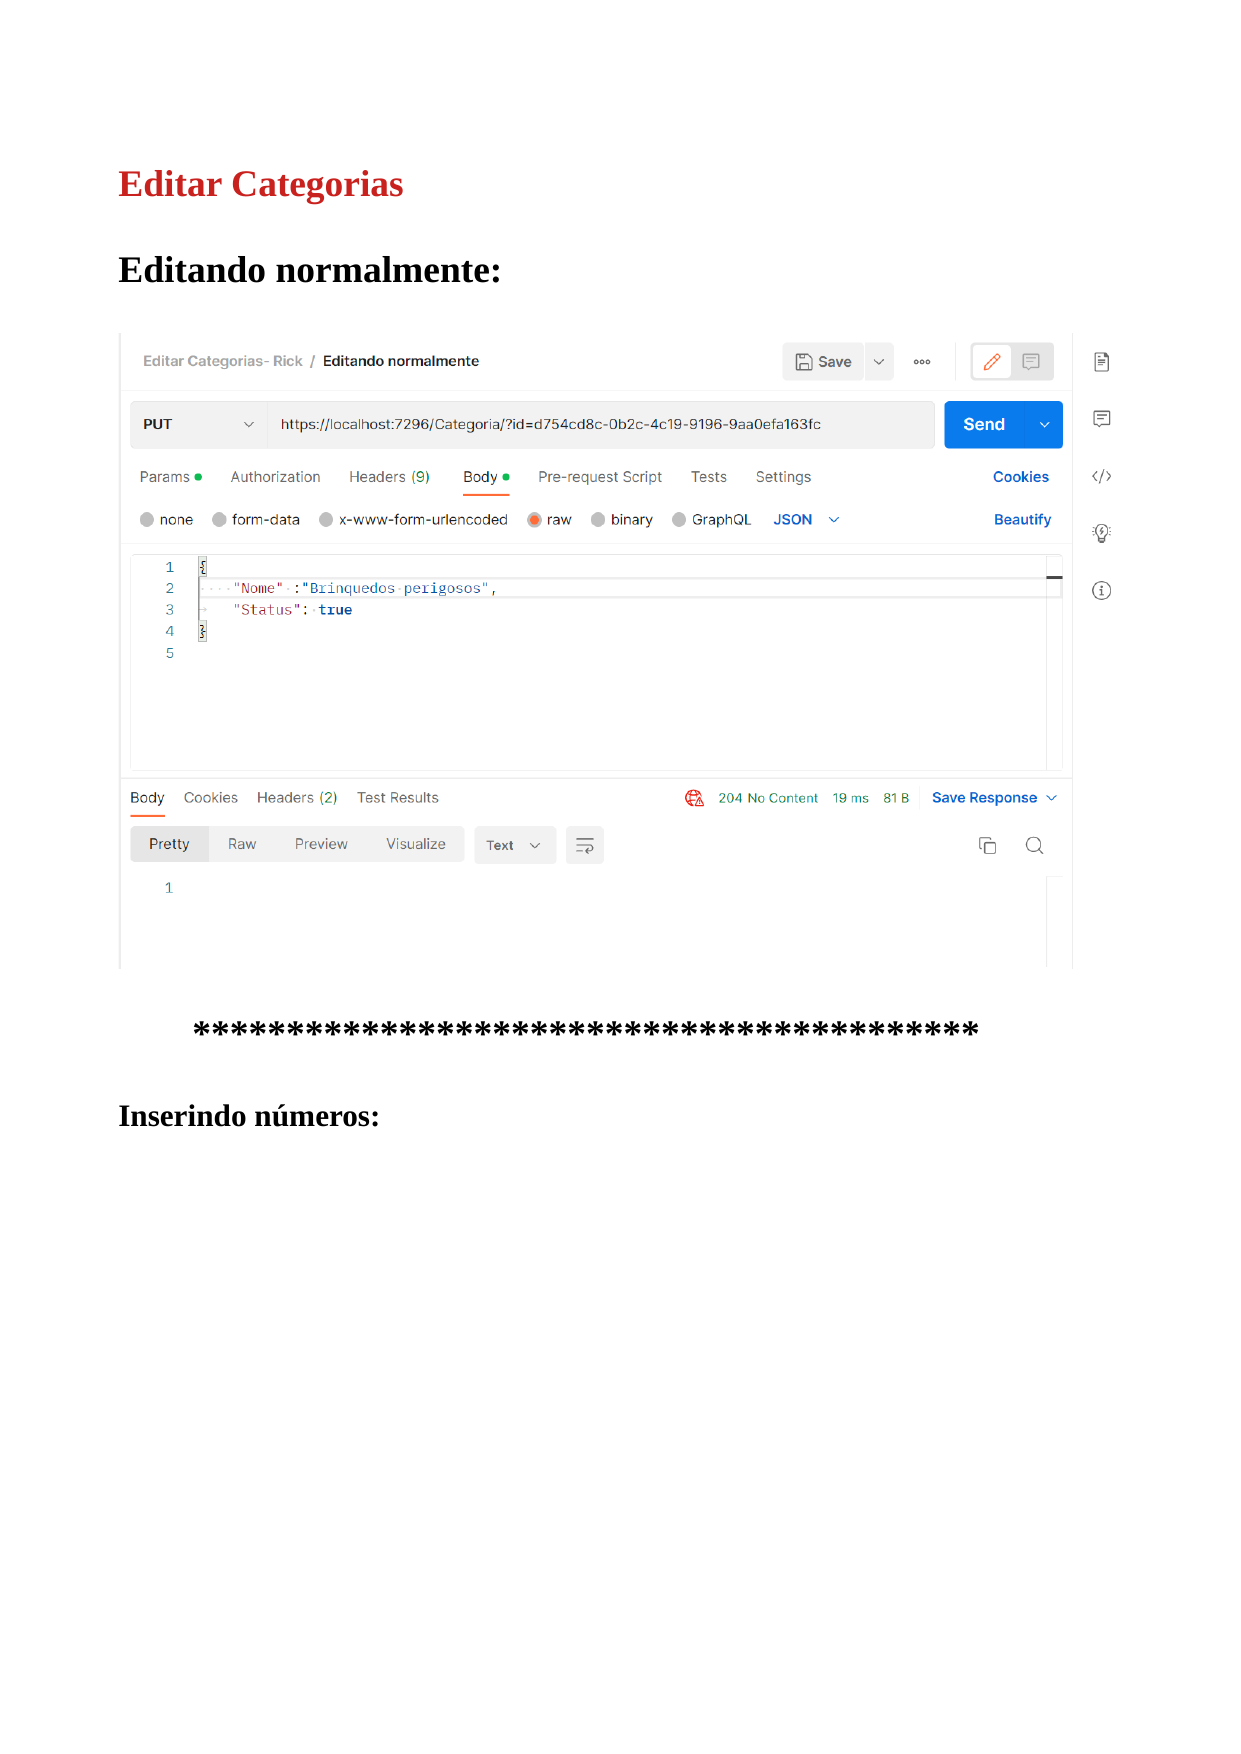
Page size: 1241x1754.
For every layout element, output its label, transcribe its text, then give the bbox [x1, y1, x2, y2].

text Editar Categorias [118, 161, 1122, 204]
text Inserindo números: [118, 1098, 1122, 1133]
text ****************************************** [118, 1011, 1122, 1054]
picture [118, 333, 1123, 969]
text Editando normalmente: [118, 247, 1122, 291]
